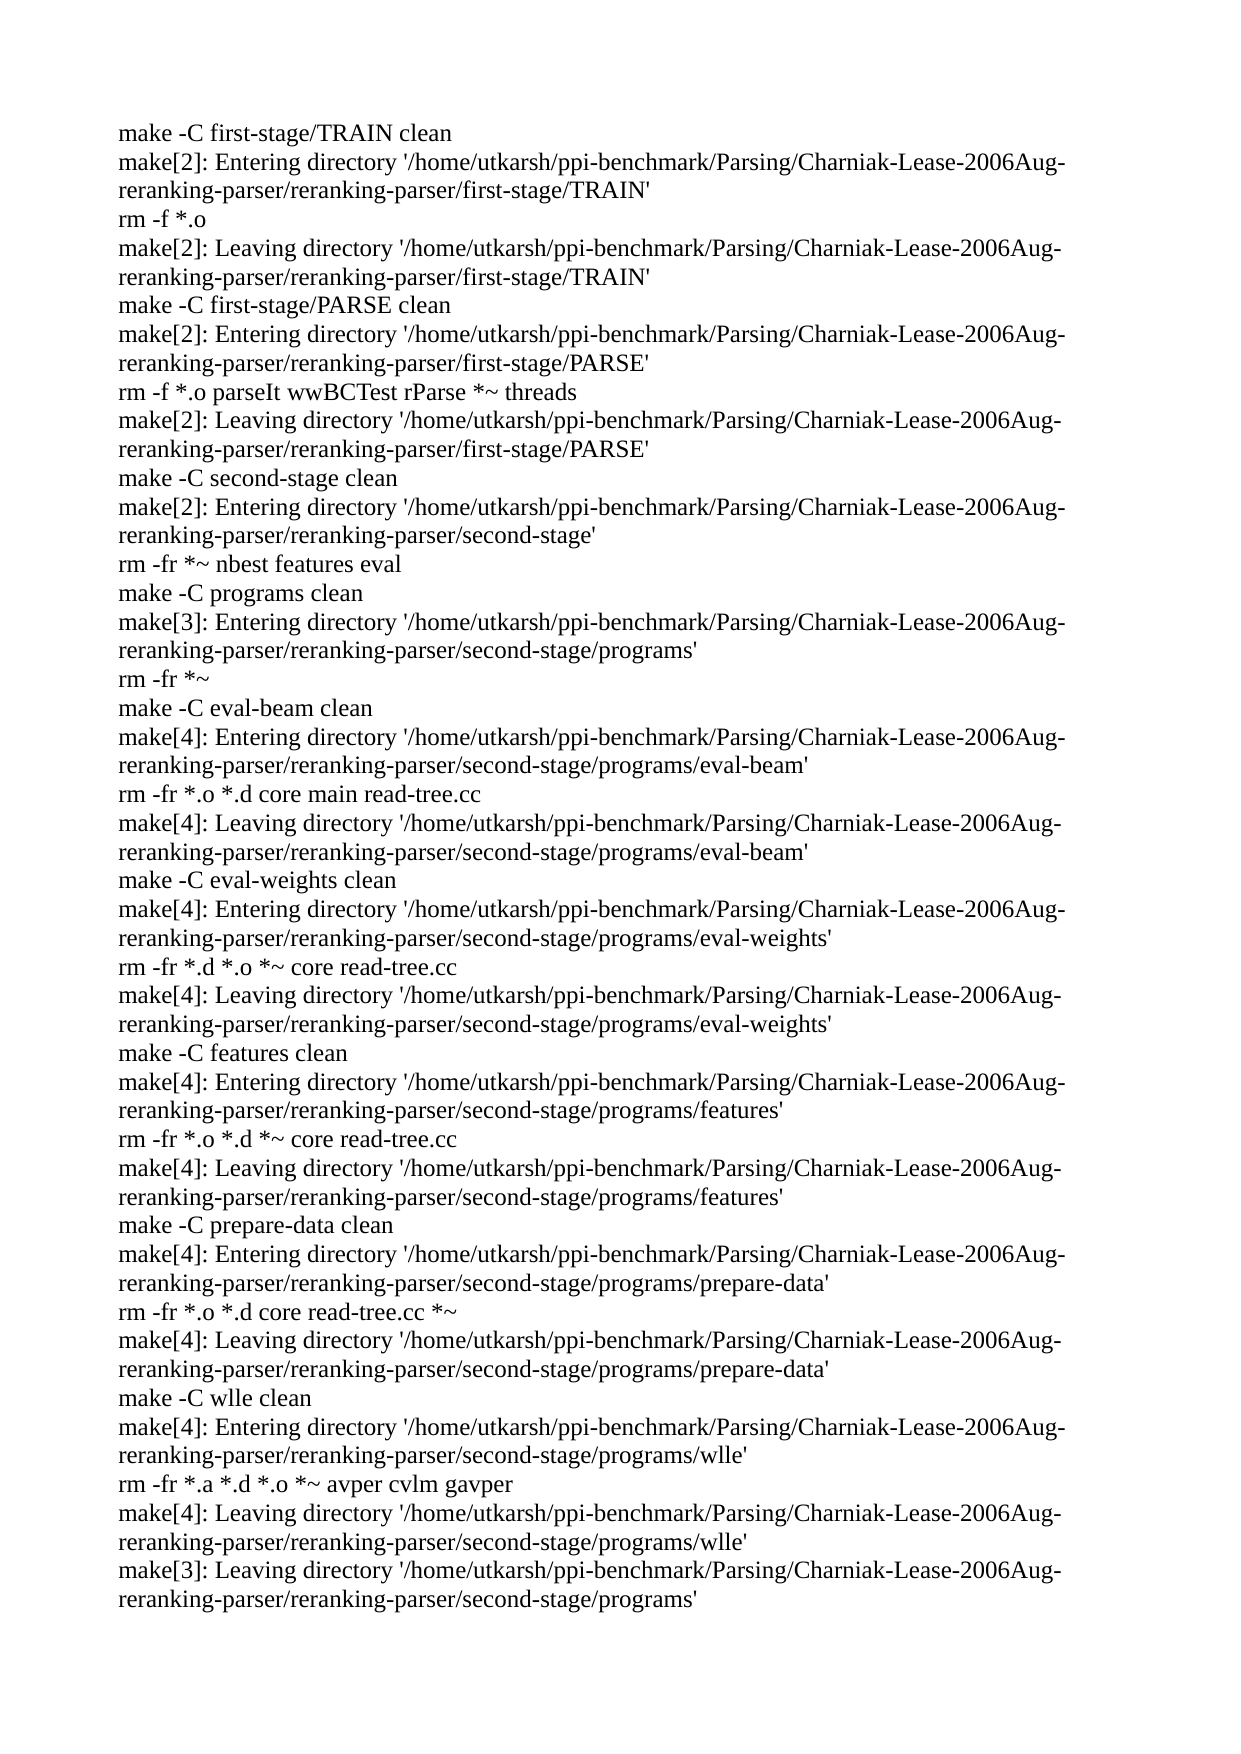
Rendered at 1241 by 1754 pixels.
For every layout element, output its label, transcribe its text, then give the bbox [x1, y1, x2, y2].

text make[2]: Leaving directory '/home/utkarsh/ppi-benchmark/Parsing/Charniak-Lease-2006Aug-reranking-parser/reranking-parser/first-stage/TRAIN' [118, 233, 1122, 291]
text make[4]: Leaving directory '/home/utkarsh/ppi-benchmark/Parsing/Charniak-Lease-2006Aug-reranking-parser/reranking-parser/second-stage/programs/prepare-data' [118, 1326, 1122, 1383]
text rm -f *.o parseIt wwBCTest rParse *~ threads [118, 377, 1122, 406]
text make -C eval-beam clean [118, 693, 1122, 722]
text make[3]: Entering directory '/home/utkarsh/ppi-benchmark/Parsing/Charniak-Lease-2006Aug-reranking-parser/reranking-parser/second-stage/programs' [118, 607, 1122, 664]
text make[2]: Entering directory '/home/utkarsh/ppi-benchmark/Parsing/Charniak-Lease-2006Aug-reranking-parser/reranking-parser/first-stage/PARSE' [118, 319, 1122, 377]
text make[4]: Leaving directory '/home/utkarsh/ppi-benchmark/Parsing/Charniak-Lease-2006Aug-reranking-parser/reranking-parser/second-stage/programs/eval-beam' [118, 808, 1122, 866]
text make[4]: Leaving directory '/home/utkarsh/ppi-benchmark/Parsing/Charniak-Lease-2006Aug-reranking-parser/reranking-parser/second-stage/programs/eval-weights' [118, 981, 1122, 1038]
text make[4]: Leaving directory '/home/utkarsh/ppi-benchmark/Parsing/Charniak-Lease-2006Aug-reranking-parser/reranking-parser/second-stage/programs/features' [118, 1153, 1122, 1211]
text make[2]: Entering directory '/home/utkarsh/ppi-benchmark/Parsing/Charniak-Lease-2006Aug-reranking-parser/reranking-parser/first-stage/TRAIN' [118, 147, 1122, 204]
text rm -fr *.o *.d core read-tree.cc *~ [118, 1297, 1122, 1326]
text make -C wlle clean [118, 1383, 1122, 1412]
text make -C features clean [118, 1038, 1122, 1067]
text make -C second-stage clean [118, 463, 1122, 492]
text rm -fr *~ [118, 664, 1122, 693]
text make -C eval-weights clean [118, 866, 1122, 894]
text rm -fr *~ nbest features eval [118, 549, 1122, 578]
text make[2]: Leaving directory '/home/utkarsh/ppi-benchmark/Parsing/Charniak-Lease-2006Aug-reranking-parser/reranking-parser/first-stage/PARSE' [118, 406, 1122, 463]
text rm -fr *.o *.d core main read-tree.cc [118, 779, 1122, 808]
text make[4]: Entering directory '/home/utkarsh/ppi-benchmark/Parsing/Charniak-Lease-2006Aug-reranking-parser/reranking-parser/second-stage/programs/prepare-data' [118, 1239, 1122, 1297]
text make -C prepare-data clean [118, 1211, 1122, 1239]
text make[4]: Entering directory '/home/utkarsh/ppi-benchmark/Parsing/Charniak-Lease-2006Aug-reranking-parser/reranking-parser/second-stage/programs/eval-beam' [118, 722, 1122, 779]
text make[4]: Entering directory '/home/utkarsh/ppi-benchmark/Parsing/Charniak-Lease-2006Aug-reranking-parser/reranking-parser/second-stage/programs/wlle' [118, 1412, 1122, 1469]
text rm -fr *.a *.d *.o *~ avper cvlm gavper [118, 1469, 1122, 1498]
text make -C first-stage/PARSE clean [118, 291, 1122, 319]
text rm -f *.o [118, 204, 1122, 233]
text make[4]: Entering directory '/home/utkarsh/ppi-benchmark/Parsing/Charniak-Lease-2006Aug-reranking-parser/reranking-parser/second-stage/programs/eval-weights' [118, 894, 1122, 952]
text make -C programs clean [118, 578, 1122, 607]
text make[2]: Entering directory '/home/utkarsh/ppi-benchmark/Parsing/Charniak-Lease-2006Aug-reranking-parser/reranking-parser/second-stage' [118, 492, 1122, 549]
text make[4]: Entering directory '/home/utkarsh/ppi-benchmark/Parsing/Charniak-Lease-2006Aug-reranking-parser/reranking-parser/second-stage/programs/features' [118, 1067, 1122, 1124]
text make -C first-stage/TRAIN clean [118, 118, 1122, 147]
text make[3]: Leaving directory '/home/utkarsh/ppi-benchmark/Parsing/Charniak-Lease-2006Aug-reranking-parser/reranking-parser/second-stage/programs' [118, 1556, 1122, 1613]
text make[4]: Leaving directory '/home/utkarsh/ppi-benchmark/Parsing/Charniak-Lease-2006Aug-reranking-parser/reranking-parser/second-stage/programs/wlle' [118, 1498, 1122, 1556]
text rm -fr *.d *.o *~ core read-tree.cc [118, 952, 1122, 981]
text rm -fr *.o *.d *~ core read-tree.cc [118, 1124, 1122, 1153]
